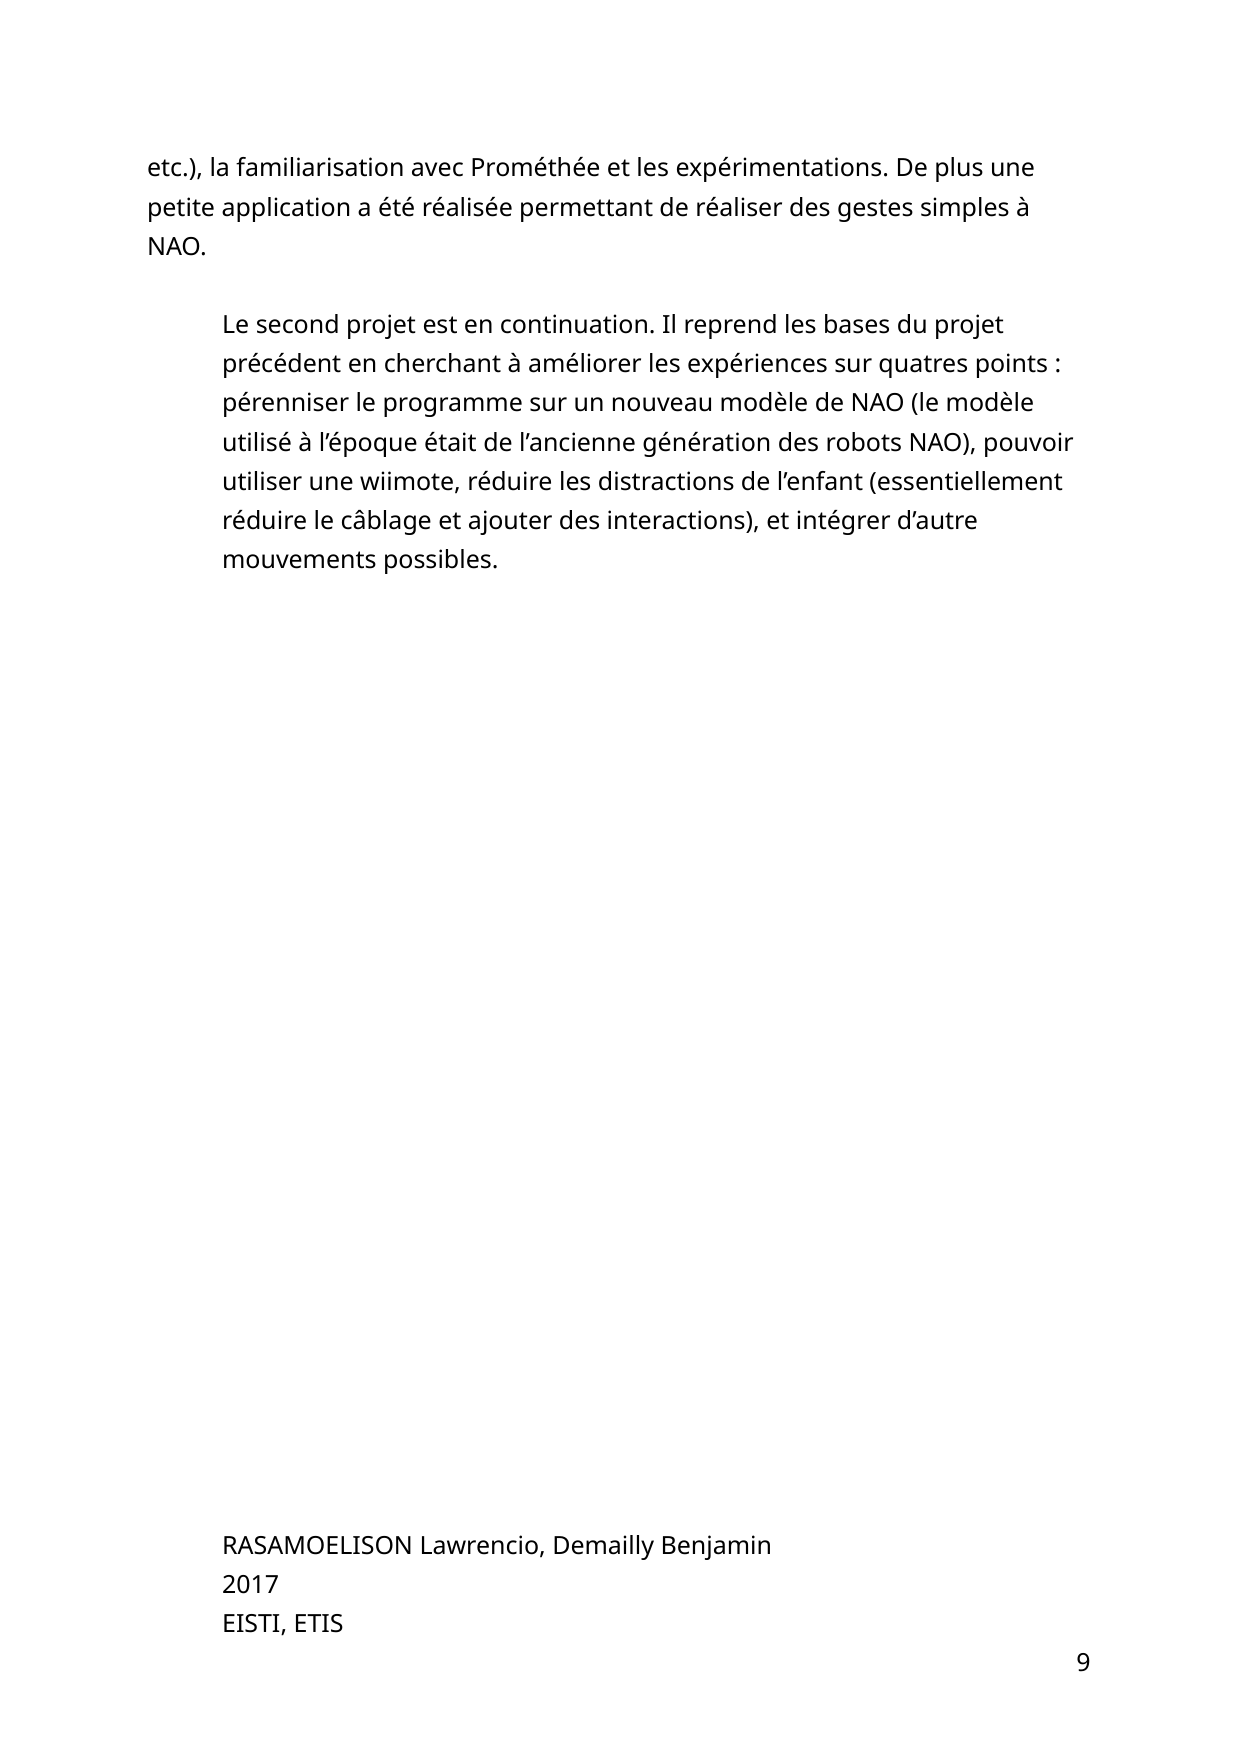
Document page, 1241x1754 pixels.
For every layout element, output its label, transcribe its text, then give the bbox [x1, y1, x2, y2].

text Le second projet est en continuation. Il reprend les bases du projet précédent en cherchant à améliorer les expériences sur quatres points : pérenniser le programme sur un nouveau modèle de NAO (le modèle utilisé à l’époque était de l’ancienne génération des robots NAO), pouvoir utiliser une wiimote, réduire les distractions de l’enfant (essentiellement réduire le câblage et ajouter des interactions), et intégrer d’autre mouvements possibles. [222, 307, 1090, 576]
text etc.), la familiarisation avec Prométhée et les expérimentations. De plus une petite application a été réalisée permettant de réaliser des gestes simples à NAO. [147, 150, 1090, 262]
